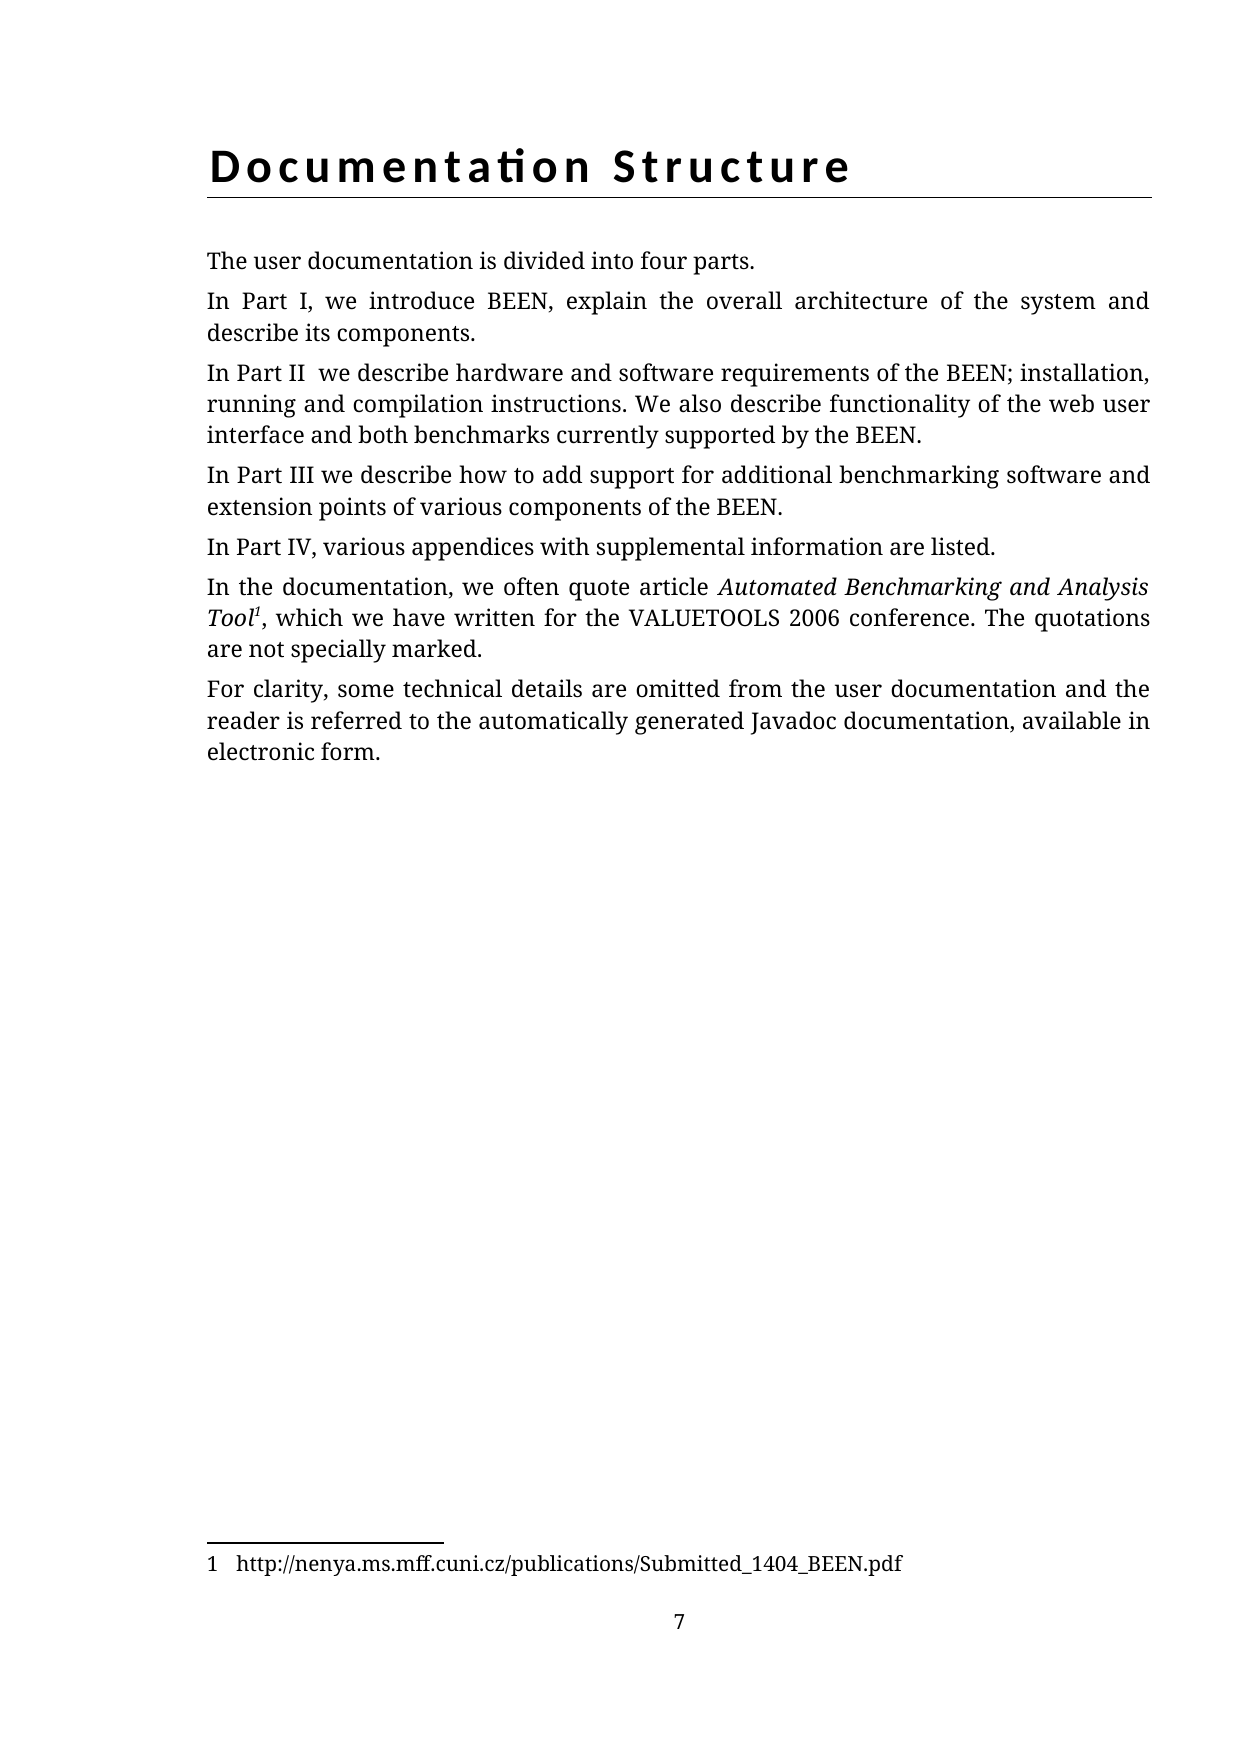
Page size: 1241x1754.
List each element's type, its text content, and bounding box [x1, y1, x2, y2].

subtitle Documentation Structure [207, 143, 1152, 197]
text http://nenya.ms.mff.cuni.cz/publications/Submitted_1404_BEEN.pdf [207, 1549, 1152, 1578]
text In Part II we describe hardware and software requirements of the BEEN; installation, running and compilation instructions. We also describe functionality of the web user interface and both benchmarks currently supported by the BEEN. [207, 357, 1152, 450]
text For clarity, some technical details are omitted from the user documentation and the reader is referred to the automatically generated Javadoc documentation, available in electronic form. [207, 673, 1152, 767]
text In Part III we describe how to add support for additional benchmarking software and extension points of various components of the BEEN. [207, 459, 1152, 522]
text In Part I, we introduce BEEN, explain the overall architecture of the system and describe its components. [207, 285, 1152, 348]
text The user documentation is divided into four parts. [207, 245, 1152, 276]
text In Part IV, various appendices with supplemental information are listed. [207, 531, 1152, 562]
text In the documentation, we often quote article Automated Benchmarking and Analysis Tool, which we have written for the VALUETOOLS 2006 conference. The quotations are not specially marked. [207, 571, 1152, 664]
